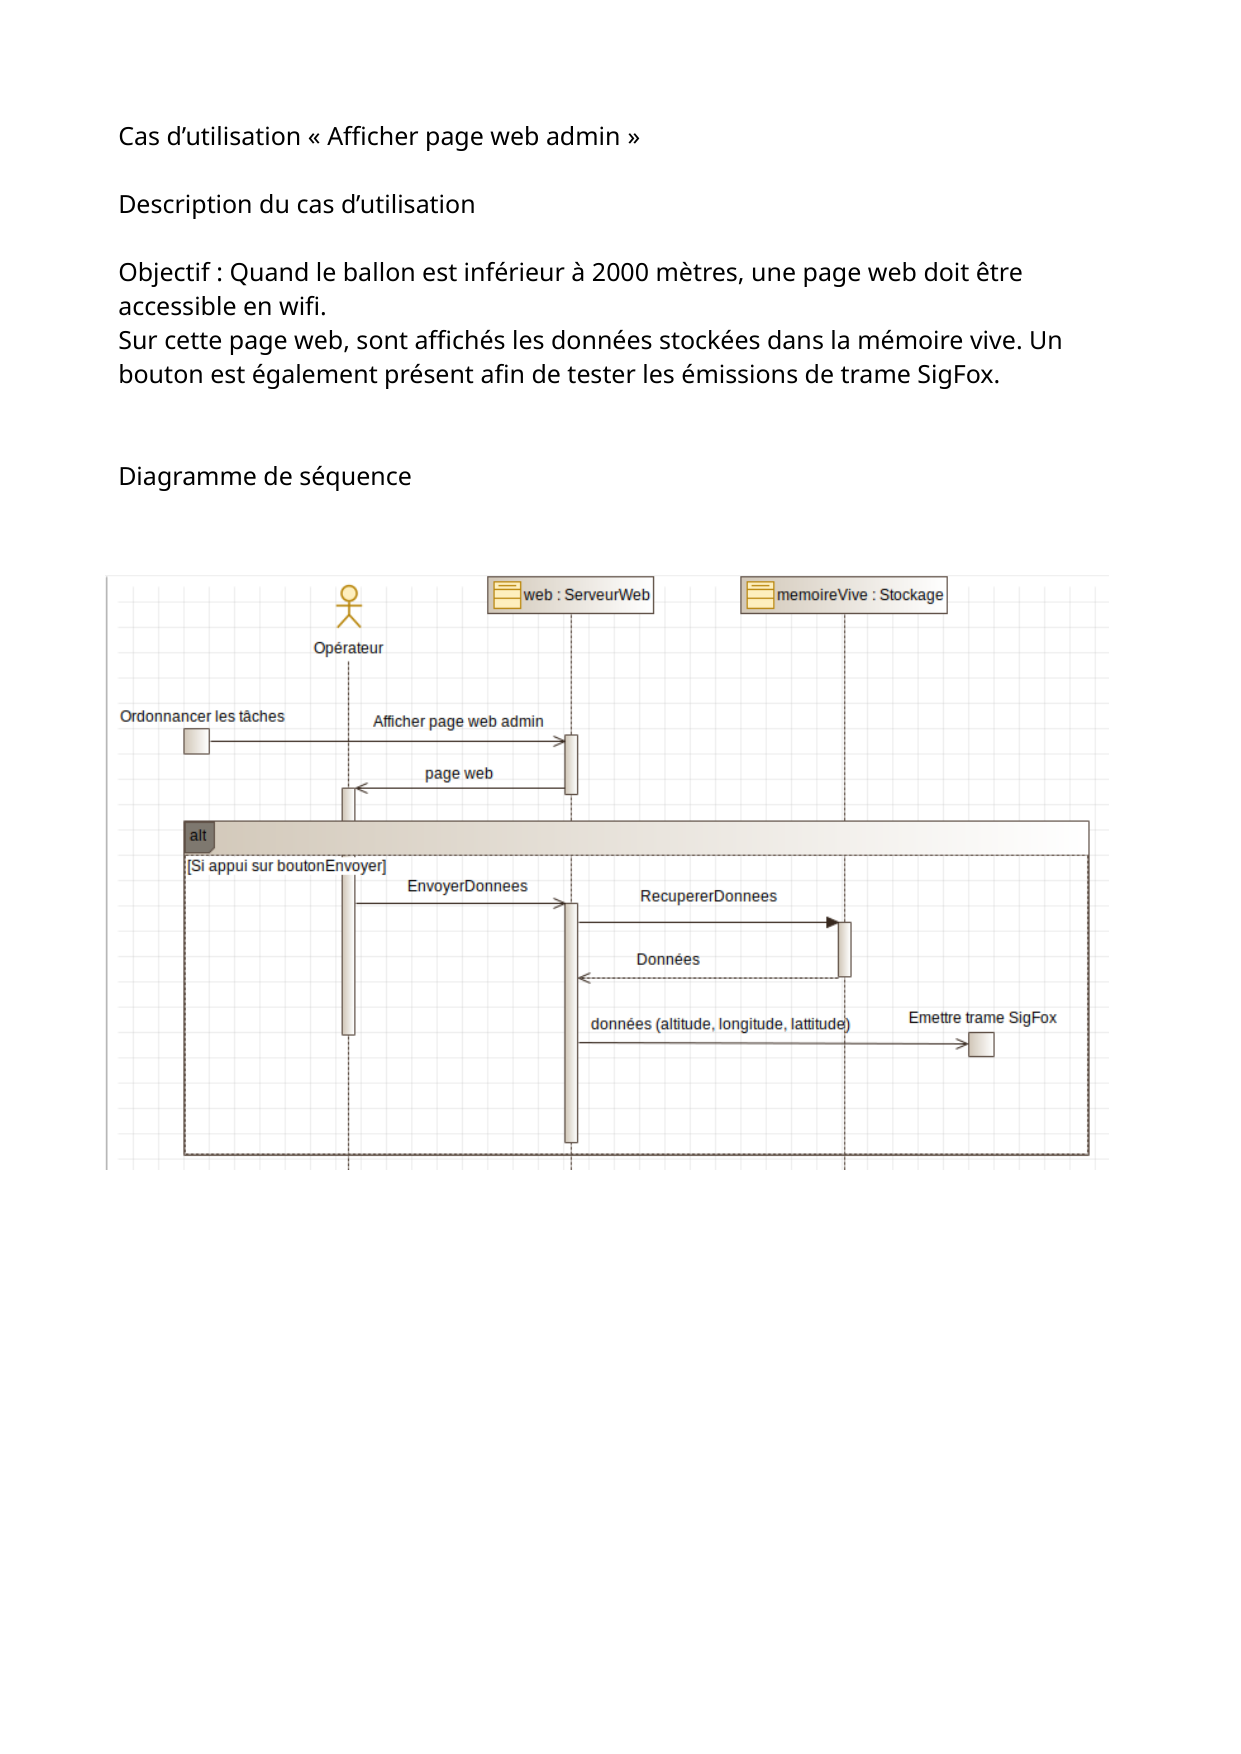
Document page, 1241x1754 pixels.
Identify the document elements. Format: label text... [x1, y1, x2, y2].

text Objectif : Quand le ballon est inférieur à 2000 mètres, une page web doit être accessible en wifi. Sur cette page web, sont affichés les données stockées dans la mémoire vive. Un bouton est également présent afin de tester les émissions de trame SigFox. [118, 254, 1122, 391]
text Description du cas d’utilisation [118, 186, 1122, 220]
text Diagramme de séquence [118, 459, 1122, 493]
text Cas d’utilisation « Afficher page web admin » [118, 118, 1122, 152]
picture [105, 575, 1109, 1170]
